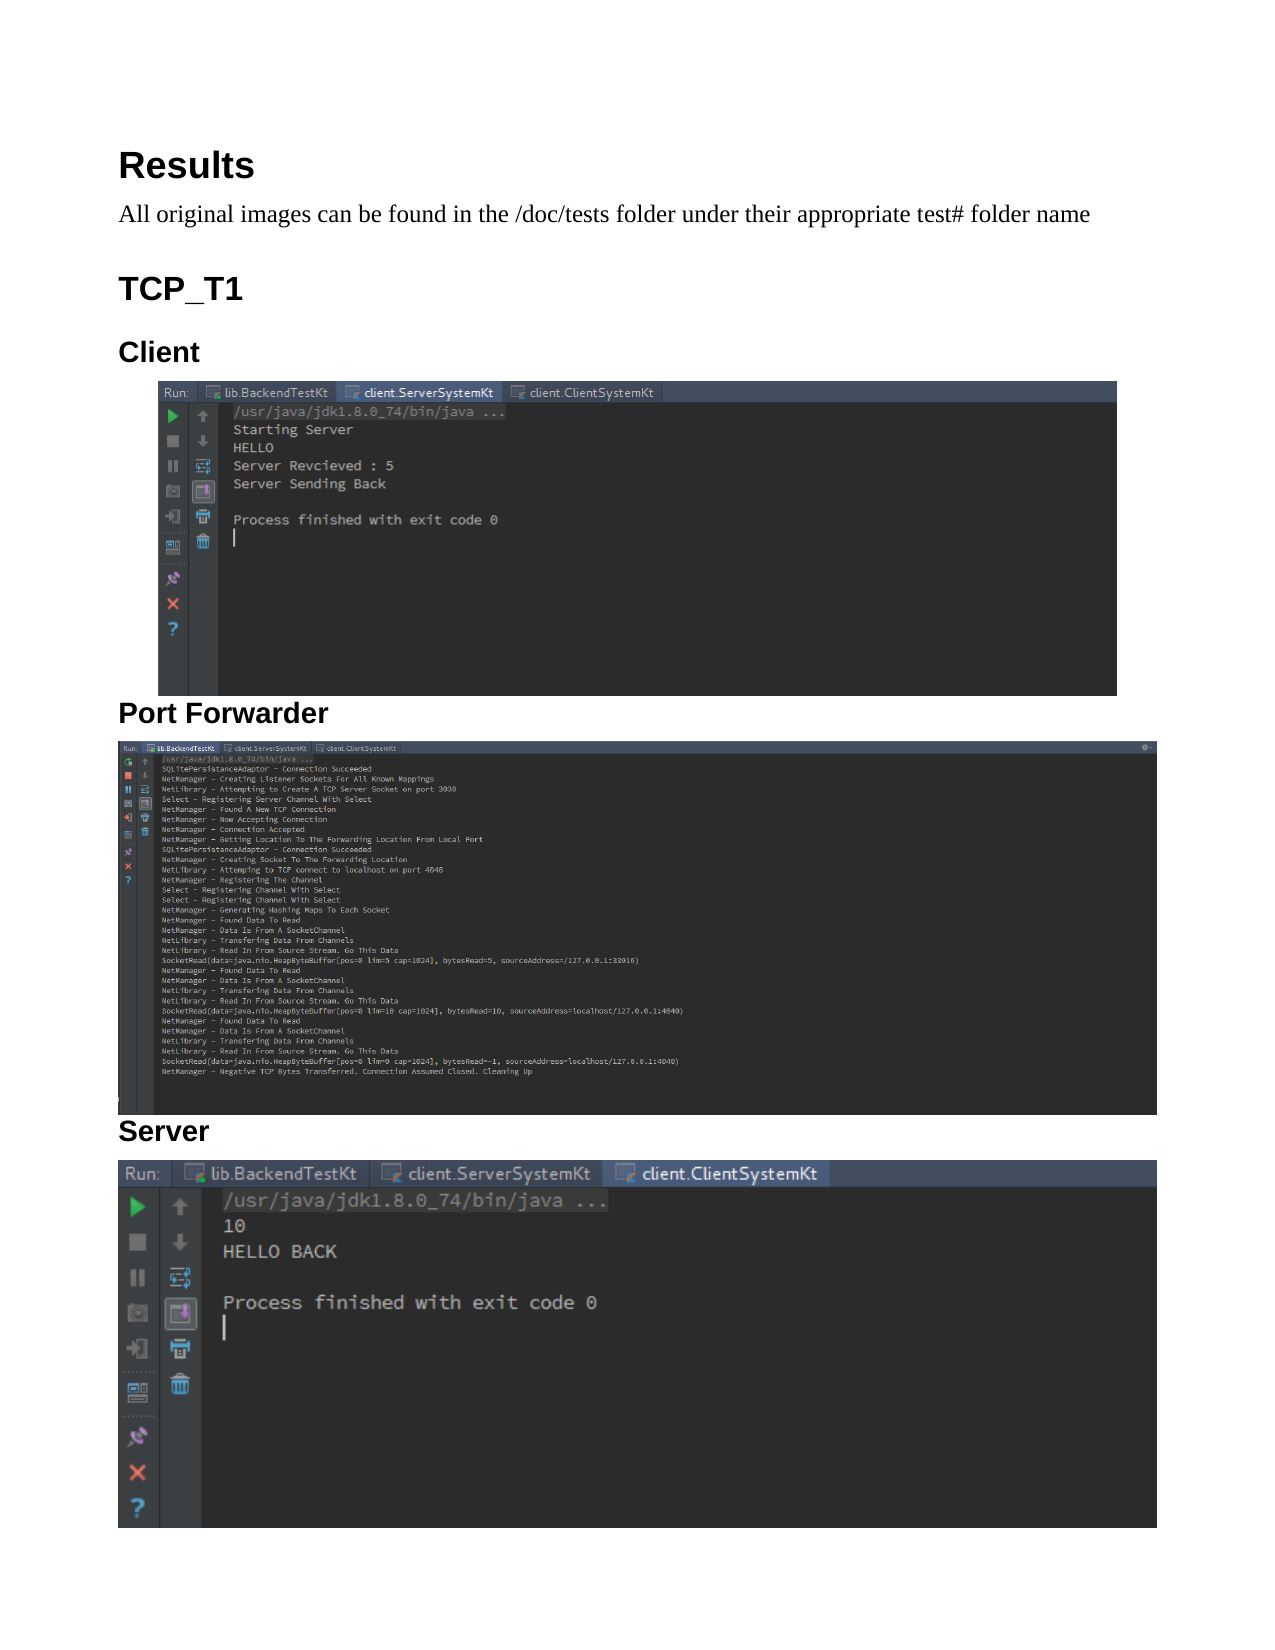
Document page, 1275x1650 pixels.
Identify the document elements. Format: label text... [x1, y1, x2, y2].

subtitle Server [118, 1115, 1157, 1148]
subtitle Results [118, 143, 1157, 187]
subtitle Port Forwarder [118, 396, 1157, 729]
subtitle TCP_T1 [118, 269, 1157, 308]
text All original images can be found in the /doc/tests folder under their appropriate test# folder name [118, 199, 1157, 228]
subtitle Client [118, 335, 1157, 369]
picture [158, 381, 1117, 696]
picture [118, 741, 1157, 1115]
picture [118, 1160, 1157, 1528]
